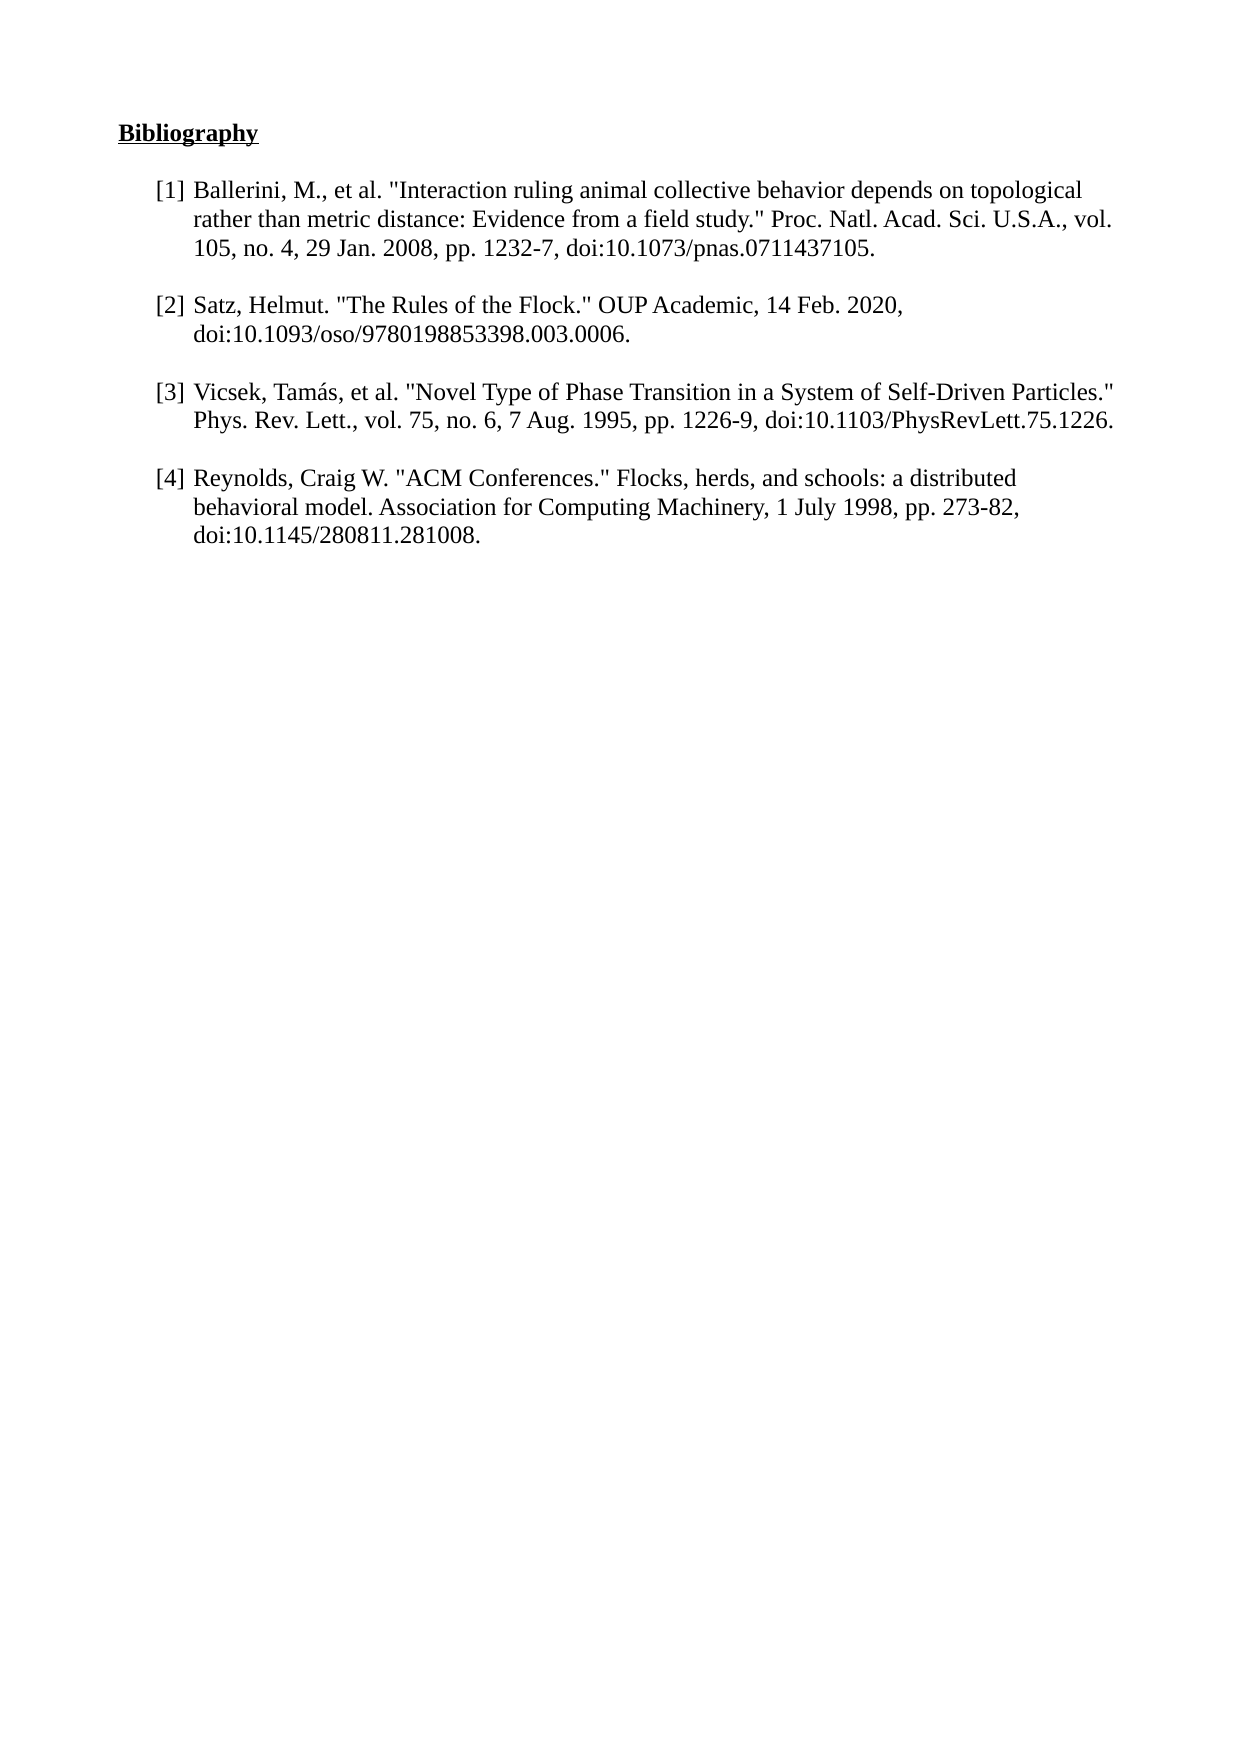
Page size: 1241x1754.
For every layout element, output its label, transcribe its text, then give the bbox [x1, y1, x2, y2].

list Ballerini, M., et al. "Interaction ruling animal collective behavior depends on topological rather than metric distance: Evidence from a field study." Proc. Natl. Acad. Sci. U.S.A., vol. 105, no. 4, 29 Jan. 2008, pp. 1232-7, doi:10.1073/pnas.0711437105. [156, 176, 1122, 262]
list Reynolds, Craig W. "ACM Conferences." Flocks, herds, and schools: a distributed behavioral model. Association for Computing Machinery, 1 July 1998, pp. 273-82, doi:10.1145/280811.281008. [156, 463, 1122, 549]
text Bibliography [118, 118, 1122, 147]
list Vicsek, Tamás, et al. "Novel Type of Phase Transition in a System of Self-Driven Particles." Phys. Rev. Lett., vol. 75, no. 6, 7 Aug. 1995, pp. 1226-9, doi:10.1103/PhysRevLett.75.1226. [156, 377, 1122, 434]
list Satz, Helmut. "The Rules of the Flock." OUP Academic, 14 Feb. 2020, doi:10.1093/oso/9780198853398.003.0006. [156, 291, 1122, 348]
